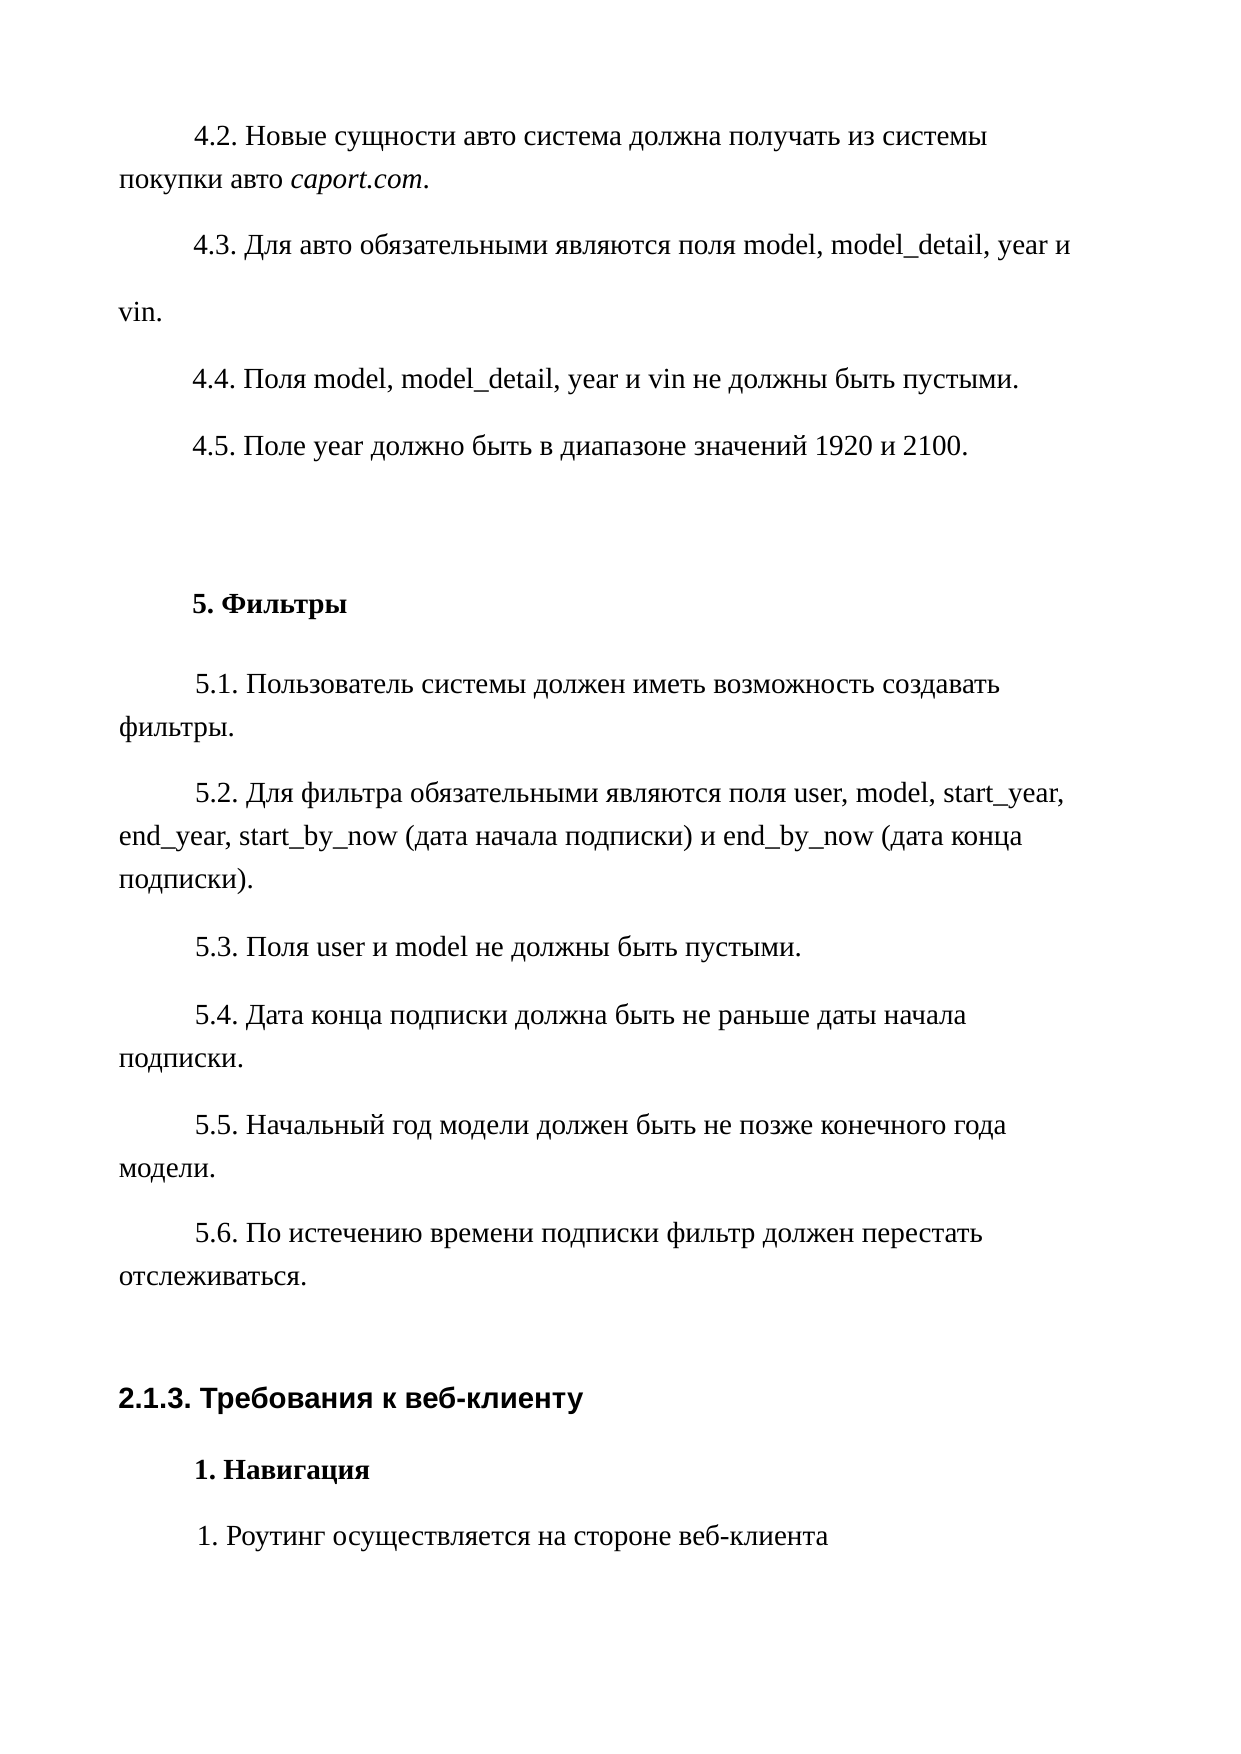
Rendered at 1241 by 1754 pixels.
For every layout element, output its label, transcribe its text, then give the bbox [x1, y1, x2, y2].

text 5.1. Пользователь системы должен иметь возможность создавать фильтры. [119, 666, 1112, 743]
text 4.2. Новые сущности авто система должна получать из системы покупки авто caport.com. [119, 118, 1013, 194]
text 5. Фильтры [118, 586, 1122, 619]
text 5.3. Поля user и model не должны быть пустыми. [119, 929, 1097, 962]
text 4.3. Для авто обязательными являются поля model, model_detail, year и vin. 4.4. Поля model, model_detail, year и vin не должны быть пустыми. 4.5. Поле year должно быть в диапазоне значений 1920 и 2100. [118, 227, 1122, 462]
text 5.5. Начальный год модели должен быть не позже конечного года модели. [118, 1107, 1049, 1183]
subtitle 2.1.3. Требования к веб-клиенту [118, 1381, 1122, 1415]
text 1. Роутинг осуществляется на стороне веб-клиента [197, 1518, 1122, 1552]
text 5.6. По истечению времени подписки фильтр должен перестать отслеживаться. [118, 1216, 1049, 1292]
text 5.2. Для фильтра обязательными являются поля user, model, start_year, end_year, start_by_now (дата начала подписки) и end_by_now (дата конца подписки). [119, 775, 1091, 895]
text 1. Навигация [120, 1452, 1122, 1486]
text 5.4. Дата конца подписки должна быть не раньше даты начала подписки. [118, 997, 1106, 1074]
